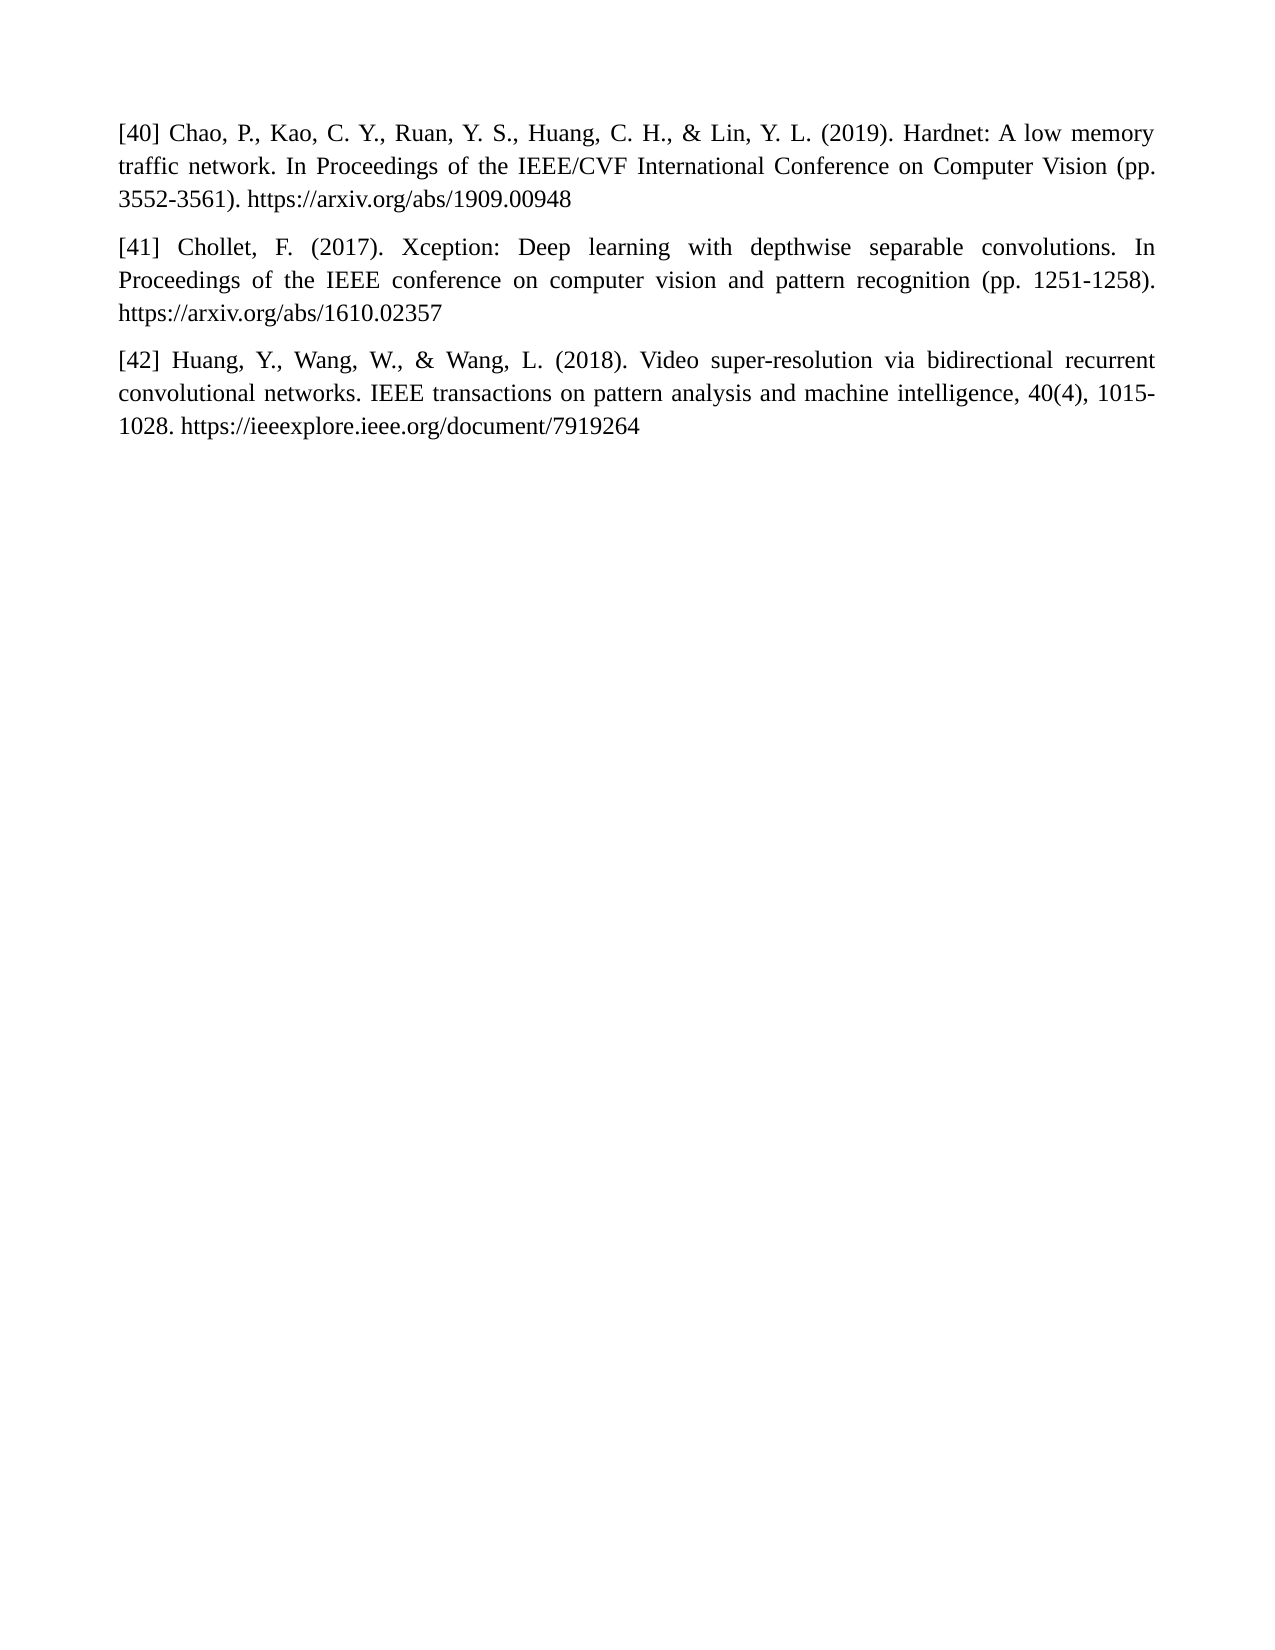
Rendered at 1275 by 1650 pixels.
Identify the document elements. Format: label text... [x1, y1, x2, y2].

text [41] Chollet, F. (2017). Xception: Deep learning with depthwise separable convolutions. In Proceedings of the IEEE conference on computer vision and pattern recognition (pp. 1251-1258). https://arxiv.org/abs/1610.02357 [118, 232, 1157, 327]
text [42] Huang, Y., Wang, W., & Wang, L. (2018). Video super-resolution via bidirectional recurrent convolutional networks. IEEE transactions on pattern analysis and machine intelligence, 40(4), 1015-1028. https://ieeexplore.ieee.org/document/7919264 [118, 345, 1157, 440]
text [40] Chao, P., Kao, C. Y., Ruan, Y. S., Huang, C. H., & Lin, Y. L. (2019). Hardnet: A low memory traffic network. In Proceedings of the IEEE/CVF International Conference on Computer Vision (pp. 3552-3561). https://arxiv.org/abs/1909.00948 [118, 118, 1157, 213]
